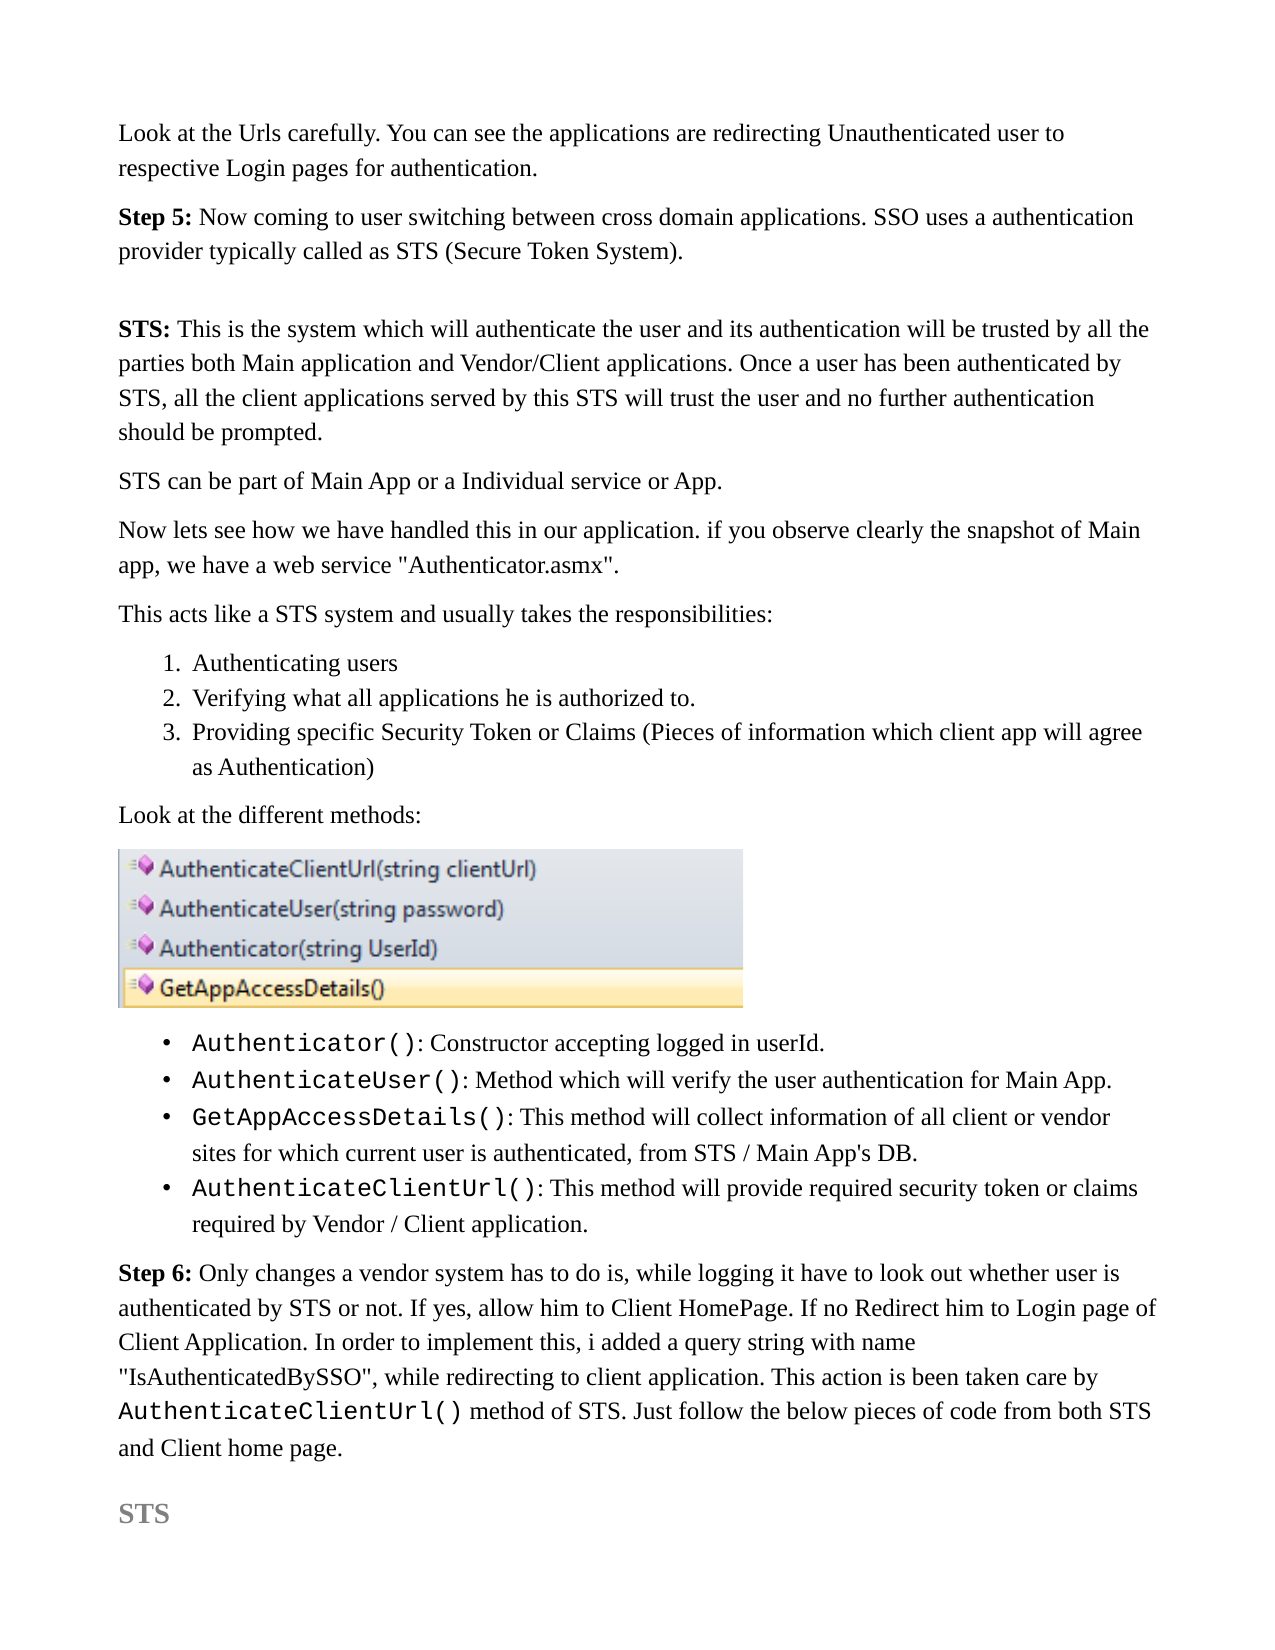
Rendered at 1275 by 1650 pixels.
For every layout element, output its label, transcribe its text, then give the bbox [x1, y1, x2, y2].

text This acts like a STS system and usually takes the responsibilities: [118, 599, 1157, 628]
text Look at the Urls carefully. You can see the applications are redirecting Unauthenticated user to respective Login pages for authentication. [118, 118, 1157, 181]
list Authenticator(): Constructor accepting logged in userId. [162, 1028, 1157, 1059]
text STS: This is the system which will authenticate the user and its authentication will be trusted by all the parties both Main application and Vendor/Client applications. Once a user has been authenticated by STS, all the client applications served by this STS will trust the user and no further authentication should be prompted. [118, 314, 1157, 446]
list Verifying what all applications he is authorized to. [162, 683, 1157, 711]
text Look at the different methods: [118, 801, 1157, 829]
list Providing specific Security Token or Claims (Pieces of information which client app will agree as Authentication) [162, 717, 1157, 780]
subtitle STS [118, 1497, 1157, 1530]
list AuthenticateClientUrl(): This method will provide required security token or claims required by Vendor / Client application. [162, 1173, 1157, 1238]
picture [118, 849, 744, 1008]
list Authenticating users [162, 648, 1157, 677]
text Step 5: Now coming to user switching between cross domain applications. SSO uses a authentication provider typically called as STS (Secure Token System). [118, 202, 1157, 265]
text Step 6: Only changes a vendor system has to do is, while logging it have to look out whether user is authenticated by STS or not. If yes, allow him to Client HomePage. If no Redirect him to Login page of Client Application. In order to implement this, i added a query string with name "IsAuthenticatedBySSO", while redirecting to client application. This action is been taken care by AuthenticateClientUrl() method of STS. Just follow the below pieces of code from both STS and Client home page. [118, 1258, 1157, 1462]
text STS can be part of Main App or a Individual service or App. [118, 466, 1157, 495]
list AuthenticateUser(): Method which will verify the user authentication for Main App. [162, 1065, 1157, 1096]
list GetAppAccessDetails(): This method will collect information of all client or vendor sites for which current user is authenticated, from STS / Main App's DB. [162, 1102, 1157, 1167]
text Now lets see how we have handled this in our application. if you observe clearly the snapshot of Main app, we have a web service "Authenticator.asmx". [118, 516, 1157, 579]
